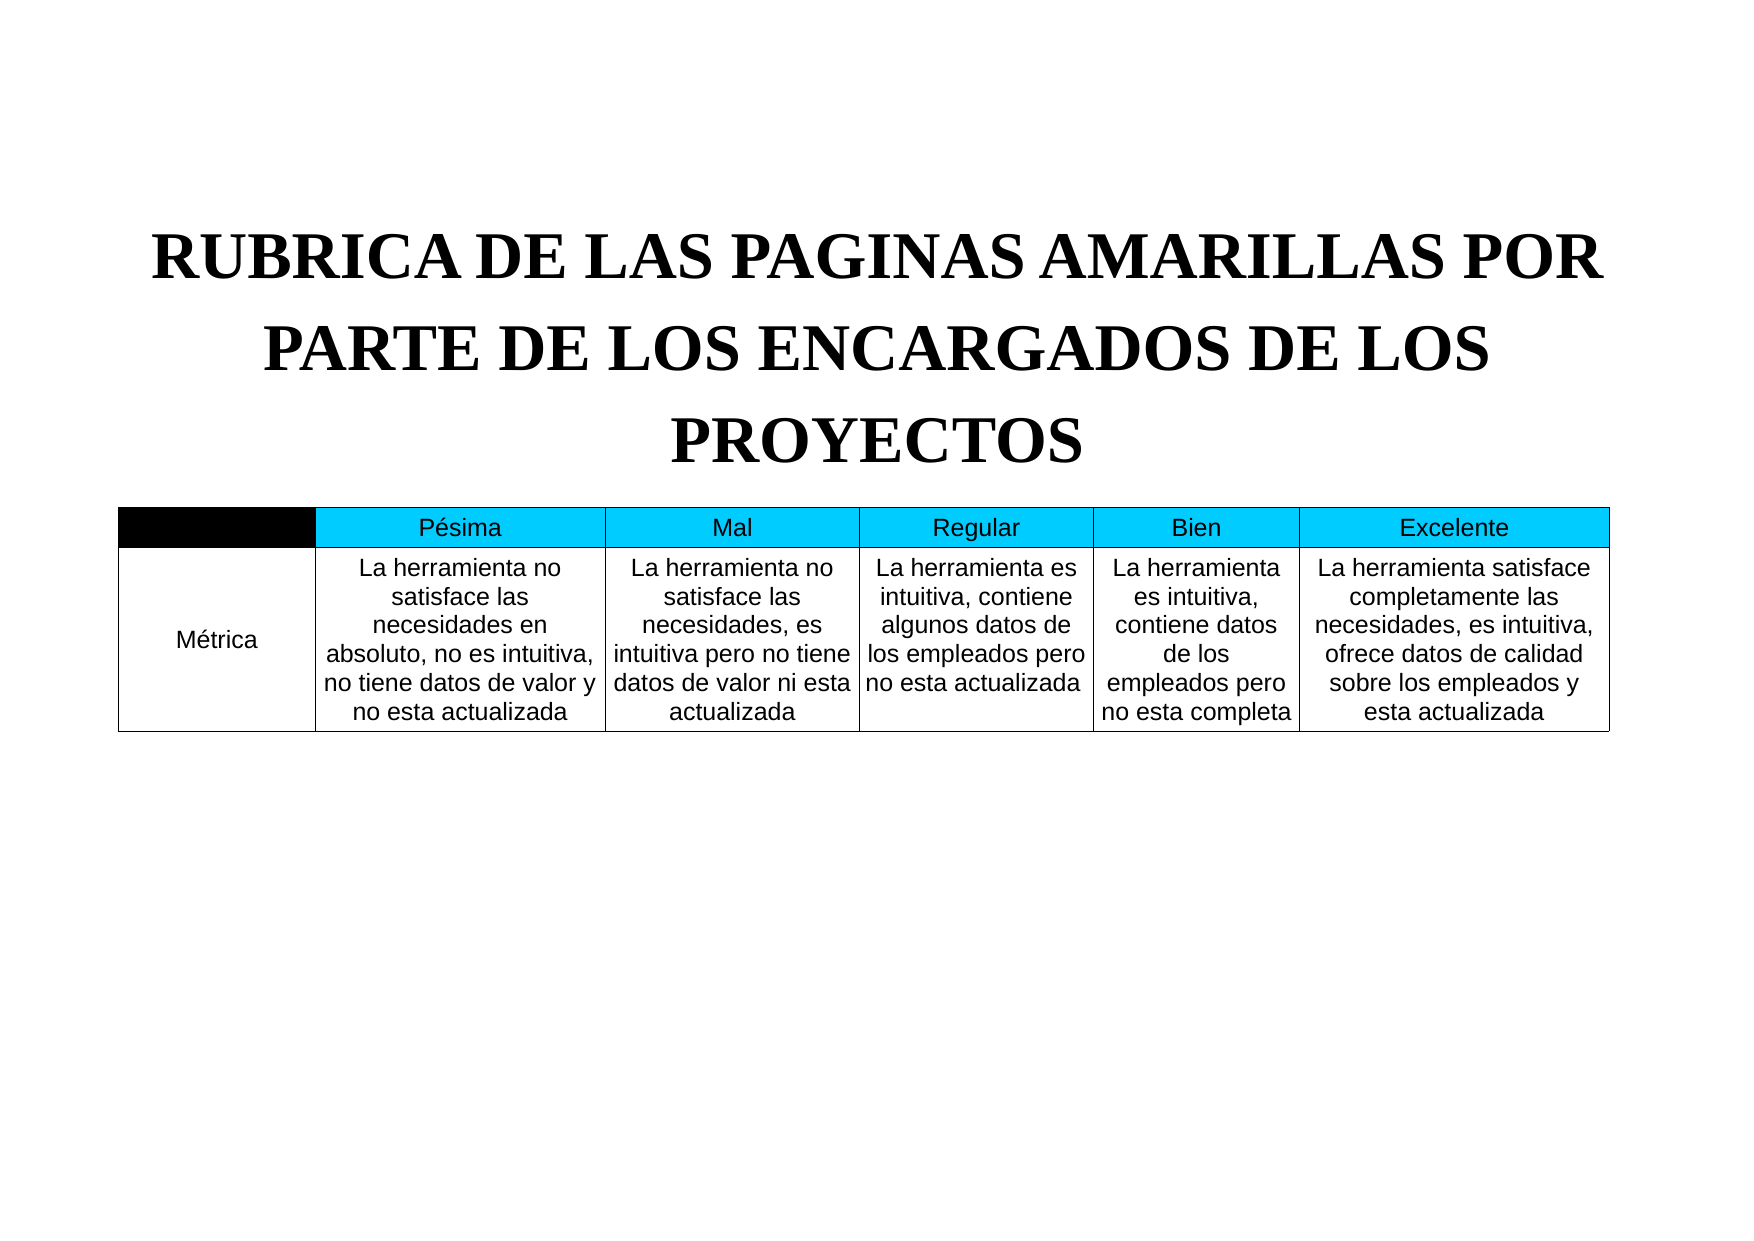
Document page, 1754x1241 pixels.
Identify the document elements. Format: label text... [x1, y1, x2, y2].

text RUBRICA DE LAS PAGINAS AMARILLAS POR PARTE DE LOS ENCARGADOS DE LOS PROYECTOS [118, 216, 1636, 477]
table_cell La herramienta no satisface las necesidades, es intuitiva pero no tiene datos de valor ni esta actualizada [606, 548, 859, 731]
table_cell La herramienta es intuitiva, contiene datos de los empleados pero no esta completa [1094, 548, 1299, 731]
table_header [119, 508, 315, 547]
table_cell La herramienta satisface completamente las necesidades, es intuitiva, ofrece datos de calidad sobre los empleados y esta actualizada [1300, 548, 1609, 731]
table_cell La herramienta no satisface las necesidades en absoluto, no es intuitiva, no tiene datos de valor y no esta actualizada [316, 548, 605, 731]
table_header Bien [1094, 508, 1299, 547]
table_cell Métrica [119, 548, 315, 731]
table_cell La herramienta es intuitiva, contiene algunos datos de los empleados pero no esta actualizada [860, 548, 1093, 731]
table_header Mal [606, 508, 859, 547]
table_header Regular [860, 508, 1093, 547]
table_header Pésima [316, 508, 605, 547]
table_header Excelente [1300, 508, 1609, 547]
